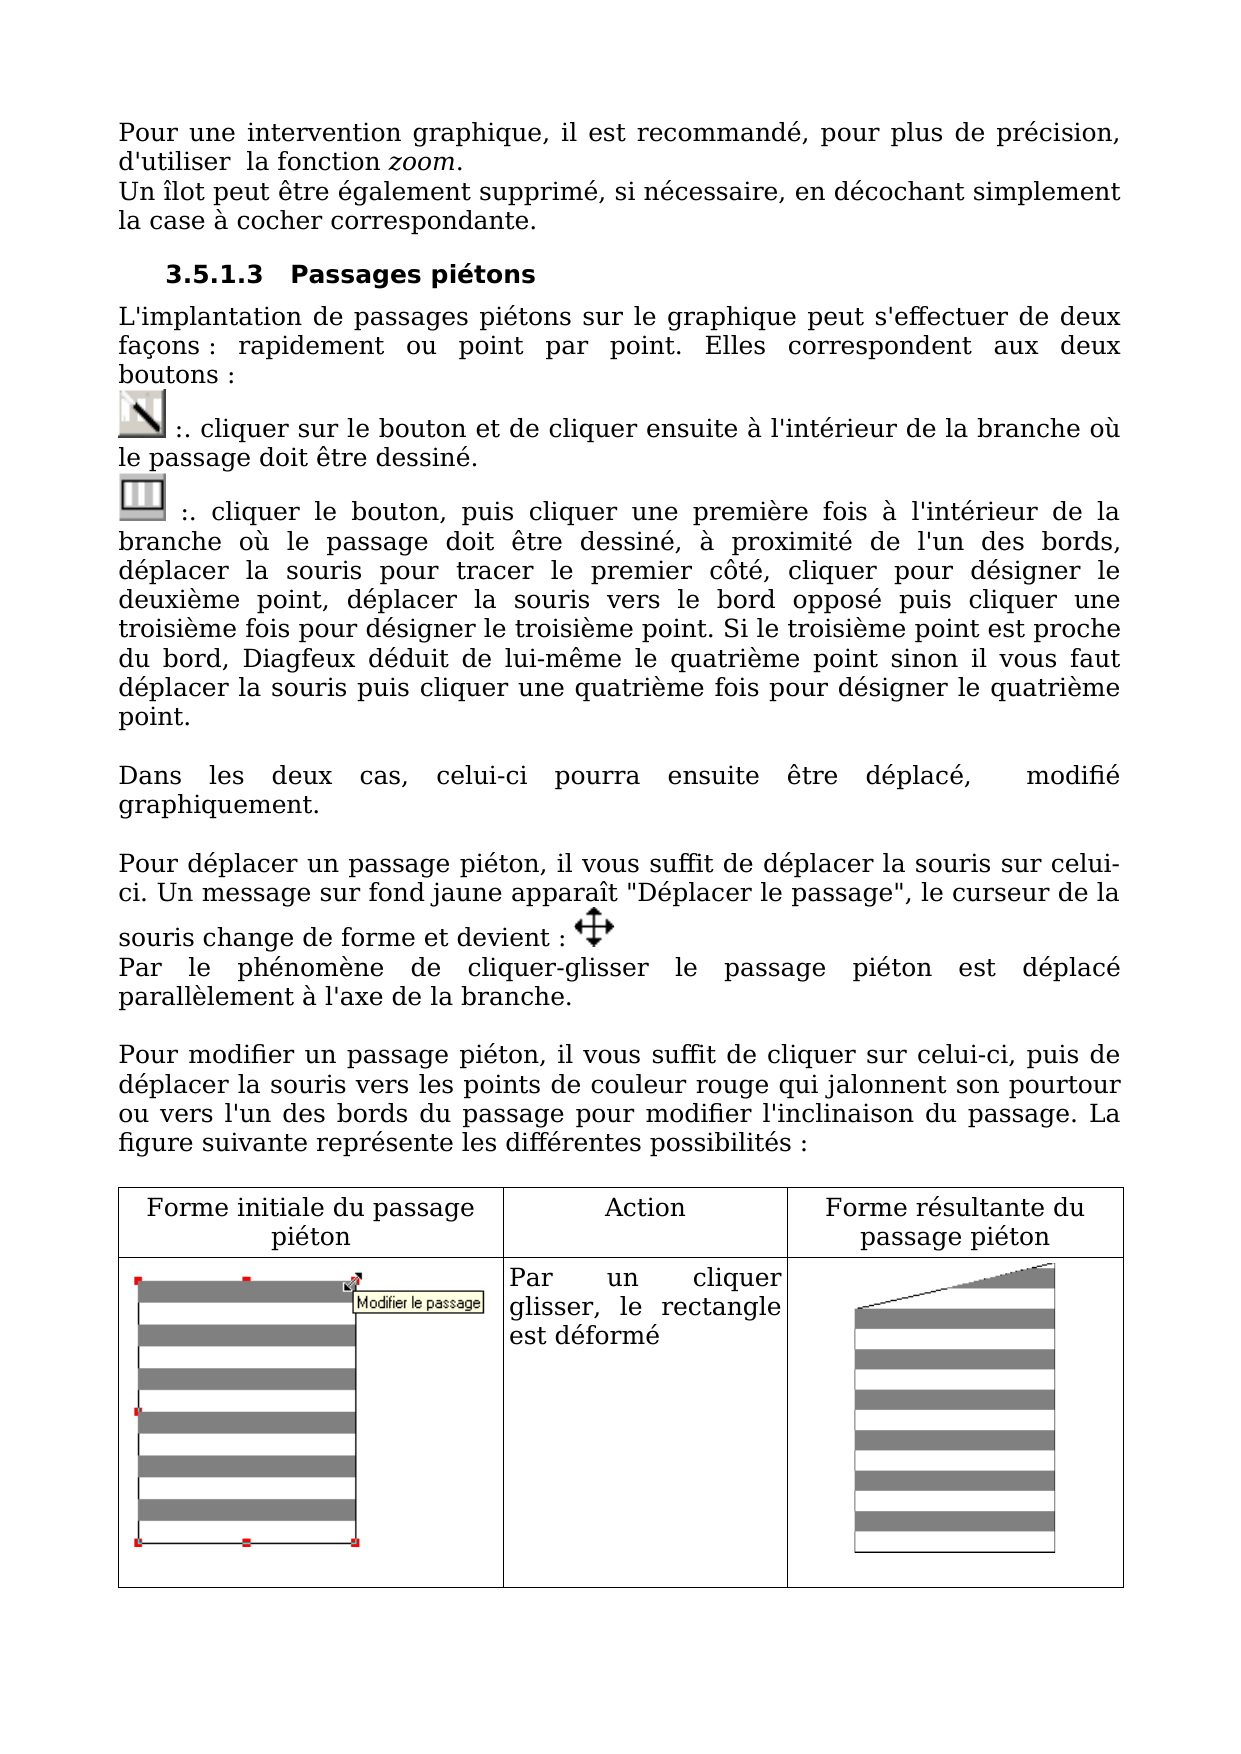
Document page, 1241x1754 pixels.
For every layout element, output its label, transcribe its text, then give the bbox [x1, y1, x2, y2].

table_header Forme initiale du passage piéton [119, 1188, 503, 1257]
table_cell [788, 1553, 1123, 1587]
table_header Forme résultante du passage piéton [788, 1188, 1123, 1257]
picture [574, 907, 615, 947]
table_cell [119, 1258, 503, 1587]
picture [134, 1263, 487, 1547]
text :. cliquer le bouton, puis cliquer une première fois à l'intérieur de la branche où le passage doit être dessiné, à proximité de l'un des bords, déplacer la souris pour tracer le premier côté, cliquer pour désigner le deuxième point, déplacer la souris vers le bord opposé puis cliquer une troisième fois pour désigner le troisième point. Si le troisième point est proche du bord, Diagfeux déduit de lui-même le quatrième point sinon il vous faut déplacer la souris puis cliquer une quatrième fois pour désigner le quatrième point. [118, 473, 1122, 732]
picture [854, 1263, 1056, 1553]
text Pour déplacer un passage piéton, il vous suffit de déplacer la souris sur celui-ci. Un message sur fond jaune apparaît "Déplacer le passage", le curseur de la souris change de forme et devient : [118, 849, 1122, 953]
table_cell Par un cliquer glisser, le rectangle est déformé [504, 1258, 787, 1587]
text L'implantation de passages piétons sur le graphique peut s'effectuer de deux façons : rapidement ou point par point. Elles correspondent aux deux boutons : [118, 302, 1122, 390]
text Par le phénomène de cliquer-glisser le passage piéton est déplacé parallèlement à l'axe de la branche. [118, 953, 1122, 1011]
picture [118, 472, 166, 521]
table_header Action [504, 1188, 787, 1257]
table_cell [788, 1258, 1123, 1552]
picture [118, 389, 166, 438]
text Dans les deux cas, celui-ci pourra ensuite être déplacé, modifié graphiquement. [118, 761, 1122, 819]
text Pour une intervention graphique, il est recommandé, pour plus de précision, d'utiliser la fonction zoom. [118, 118, 1122, 177]
subtitle Passages piétons [0, 260, 1122, 289]
text Un îlot peut être également supprimé, si nécessaire, en décochant simplement la case à cocher correspondante. [118, 177, 1122, 235]
text Pour modifier un passage piéton, il vous suffit de cliquer sur celui-ci, puis de déplacer la souris vers les points de couleur rouge qui jalonnent son pourtour ou vers l'un des bords du passage pour modifier l'inclinaison du passage. La figure suivante représente les différentes possibilités : [118, 1041, 1122, 1158]
text :. cliquer sur le bouton et de cliquer ensuite à l'intérieur de la branche où le passage doit être dessiné. [118, 390, 1122, 473]
